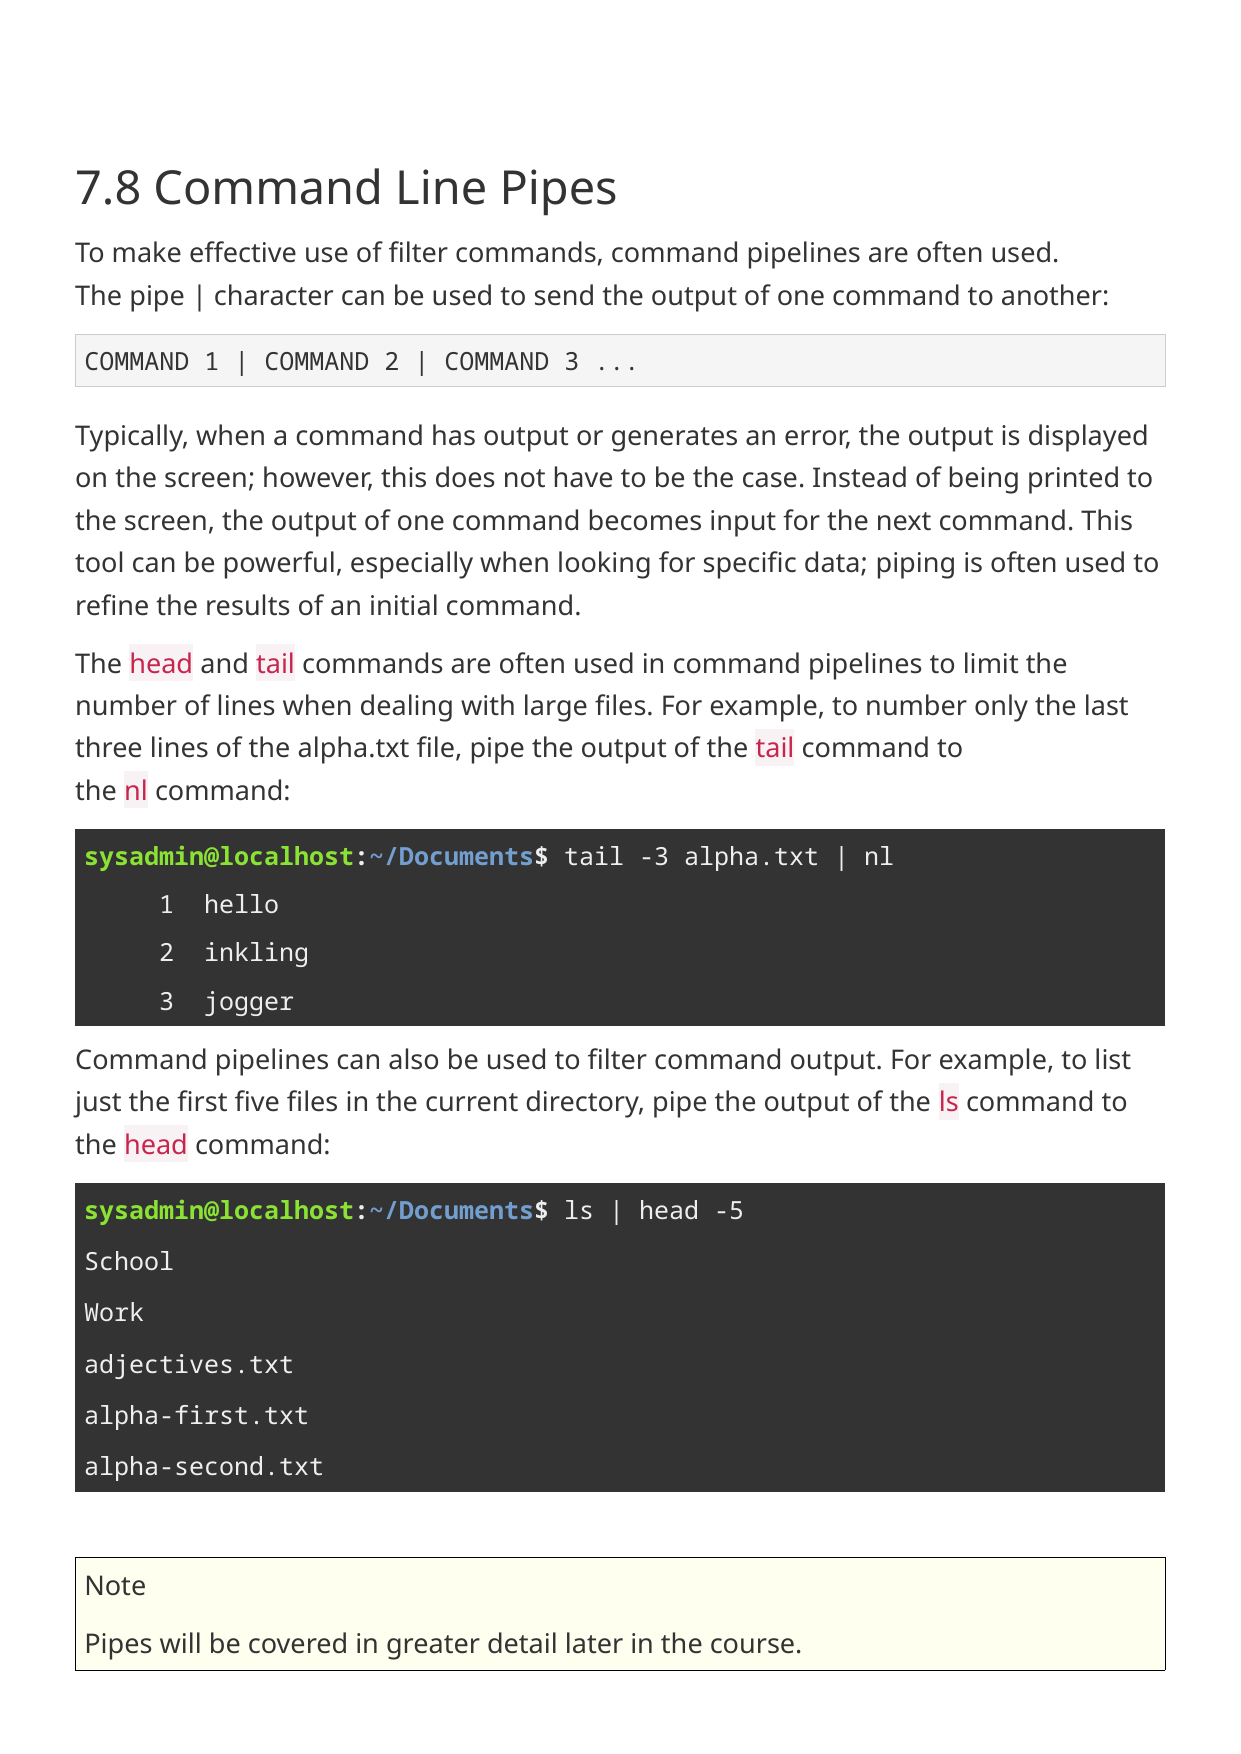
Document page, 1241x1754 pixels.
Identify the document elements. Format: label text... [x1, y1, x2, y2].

text 3 jogger [75, 974, 1165, 1026]
subtitle 7.8 Command Line Pipes [75, 154, 1165, 218]
text To make effective use of filter commands, command pipelines are often used. The pipe | character can be used to send the output of one command to another: [75, 234, 1165, 313]
text 1 hello [75, 878, 1165, 921]
text alpha-second.txt [75, 1440, 1165, 1492]
text Work [75, 1286, 1165, 1329]
text COMMAND 1 | COMMAND 2 | COMMAND 3 ... [76, 335, 1165, 386]
text Note [76, 1558, 1165, 1603]
text Command pipelines can also be used to filter command output. For example, to list just the first five files in the current directory, pipe the output of the ls command to the head command: [75, 1041, 1165, 1162]
text adjectives.txt [75, 1337, 1165, 1380]
text The head and tail commands are often used in command pipelines to limit the number of lines when dealing with large files. For example, to number only the last three lines of the alpha.txt file, pipe the output of the tail command to the nl command: [75, 644, 1165, 808]
text sysadmin@localhost:~/Documents$ tail -3 alpha.txt | nl [75, 829, 1165, 872]
text School [75, 1235, 1165, 1278]
text Typically, when a command has output or generates an error, the output is displayed on the screen; however, this does not have to be the case. Instead of being printed to the screen, the output of one command becomes input for the next command. This tool can be powerful, especially when looking for specific data; piping is often used to refine the results of an initial command. [75, 416, 1165, 623]
text alpha-first.txt [75, 1389, 1165, 1432]
text Pipes will be covered in greater detail later in the course. [76, 1615, 1165, 1670]
text 2 inkling [75, 926, 1165, 969]
text sysadmin@localhost:~/Documents$ ls | head -5 [75, 1183, 1165, 1226]
